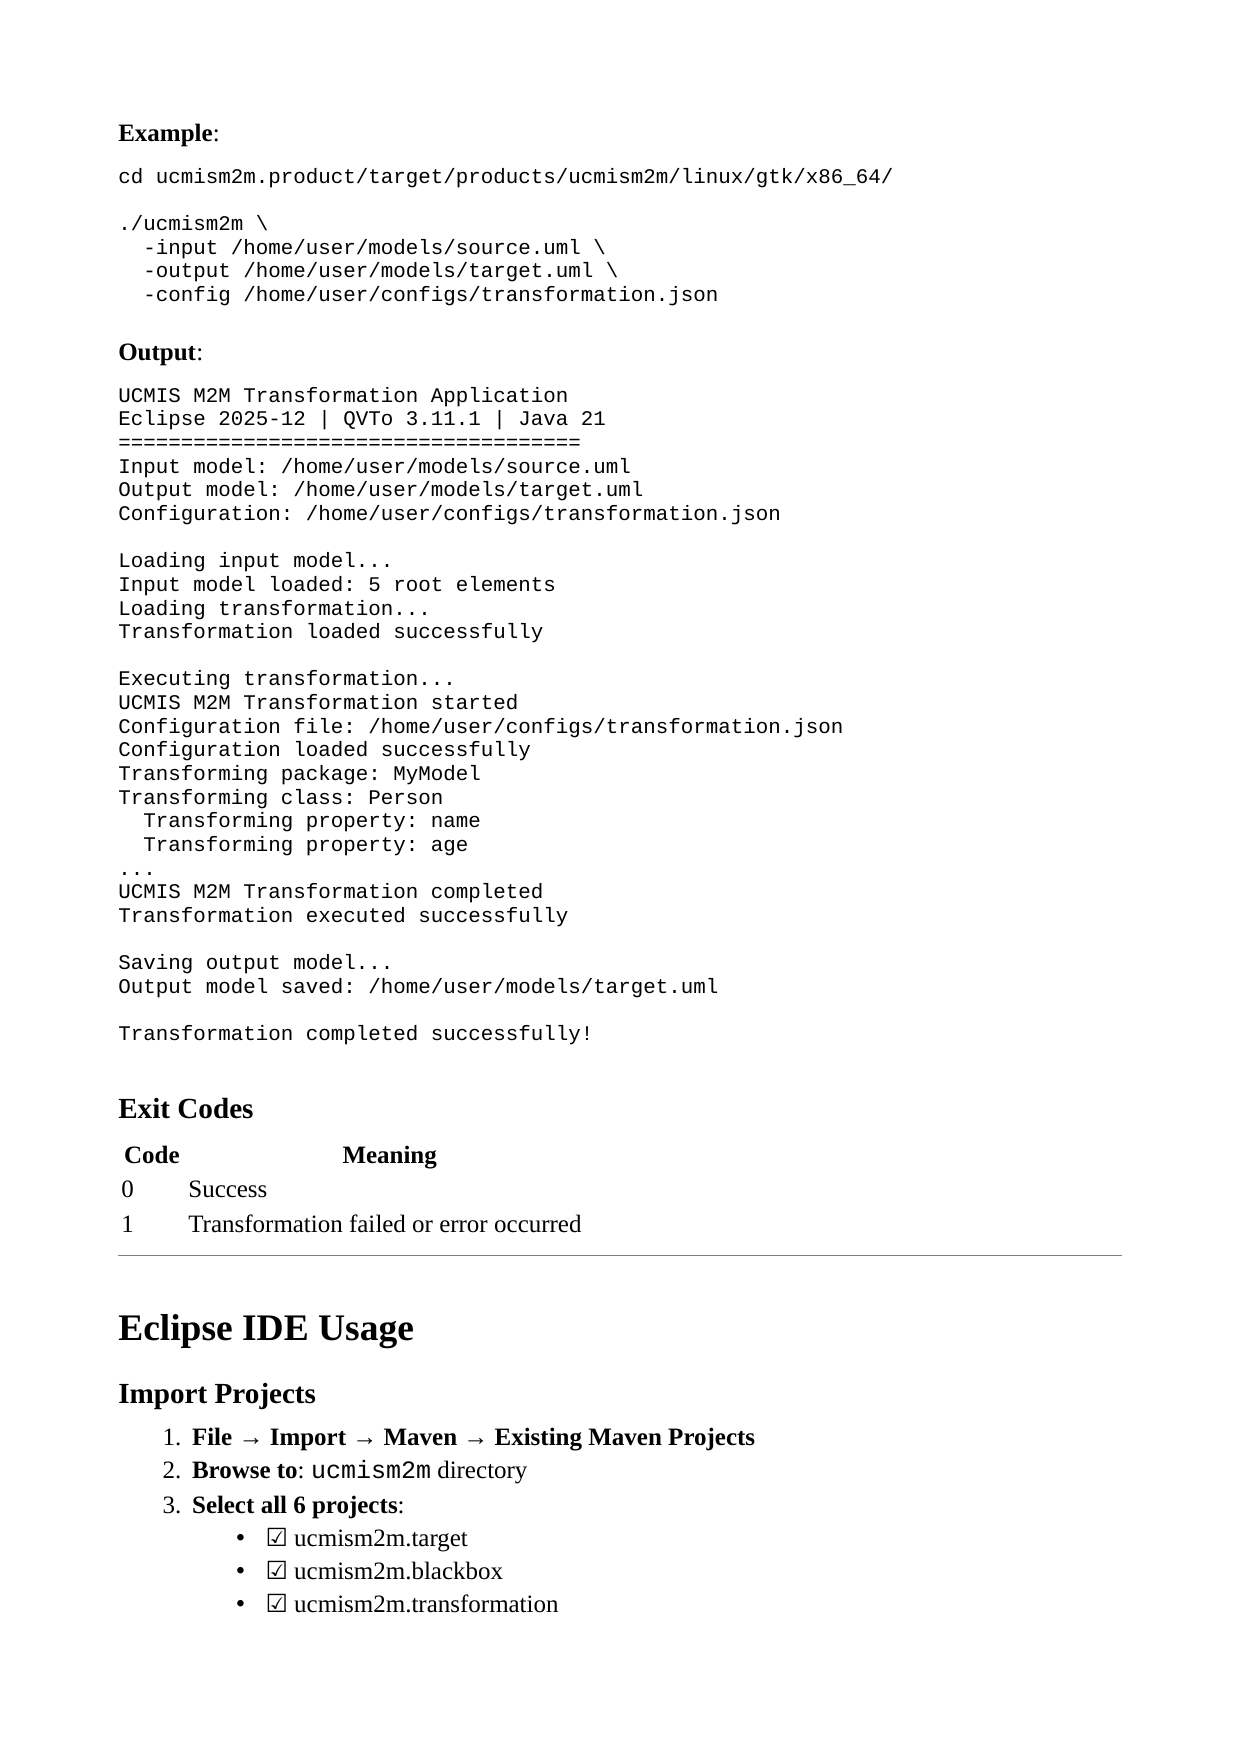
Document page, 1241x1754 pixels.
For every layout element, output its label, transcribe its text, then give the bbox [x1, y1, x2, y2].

text -output /home/user/models/target.uml \ [118, 260, 1122, 284]
text Transformation loaded successfully [118, 621, 1122, 645]
text Transforming class: Person [118, 787, 1122, 810]
text Eclipse 2025-12 | QVTo 3.11.1 | Java 21 [118, 408, 1122, 432]
text Output model saved: /home/user/models/target.uml [118, 976, 1122, 999]
text Transforming package: MyModel [118, 763, 1122, 787]
text Transforming property: age [118, 834, 1122, 858]
table_cell Transformation failed or error occurred [185, 1206, 594, 1241]
text Loading input model... [118, 550, 1122, 574]
text -config /home/user/configs/transformation.json [118, 284, 1122, 308]
text Transformation executed successfully [118, 905, 1122, 928]
text ... [118, 858, 1122, 881]
subtitle Eclipse IDE Usage [118, 1306, 1122, 1349]
text UCMIS M2M Transformation started [118, 692, 1122, 716]
text Configuration loaded successfully [118, 739, 1122, 763]
text Transforming property: name [118, 810, 1122, 834]
text ===================================== [118, 432, 1122, 456]
text Output model: /home/user/models/target.uml [118, 479, 1122, 503]
table_header Meaning [185, 1137, 594, 1171]
text Saving output model... [118, 952, 1122, 976]
text Loading transformation... [118, 597, 1122, 621]
text Output: [118, 337, 1122, 366]
subtitle Exit Codes [118, 1091, 1122, 1124]
text Input model: /home/user/models/source.uml [118, 456, 1122, 479]
table_cell 0 [118, 1171, 185, 1206]
list ☑ ucmism2m.blackbox [236, 1556, 1122, 1585]
text cd ucmism2m.product/target/products/ucmism2m/linux/gtk/x86_64/ [118, 166, 1122, 189]
list Browse to: ucmism2m directory [162, 1455, 1122, 1486]
list File → Import → Maven → Existing Maven Projects [162, 1422, 1122, 1451]
text -input /home/user/models/source.uml \ [118, 237, 1122, 260]
text UCMIS M2M Transformation completed [118, 881, 1122, 905]
subtitle Import Projects [118, 1376, 1122, 1409]
text Example: [118, 118, 1122, 147]
text Configuration: /home/user/configs/transformation.json [118, 503, 1122, 527]
text UCMIS M2M Transformation Application [118, 385, 1122, 408]
text Input model loaded: 5 root elements [118, 574, 1122, 597]
text Configuration file: /home/user/configs/transformation.json [118, 716, 1122, 739]
table_cell 1 [118, 1206, 185, 1241]
table_header Code [118, 1137, 185, 1171]
text Transformation completed successfully! [118, 1023, 1122, 1047]
text Executing transformation... [118, 668, 1122, 692]
table_cell Success [185, 1171, 594, 1206]
list Select all 6 projects: [162, 1490, 1122, 1519]
list ☑ ucmism2m.transformation [236, 1589, 1122, 1618]
text ./ucmism2m \ [118, 213, 1122, 237]
list ☑ ucmism2m.target [236, 1523, 1122, 1552]
